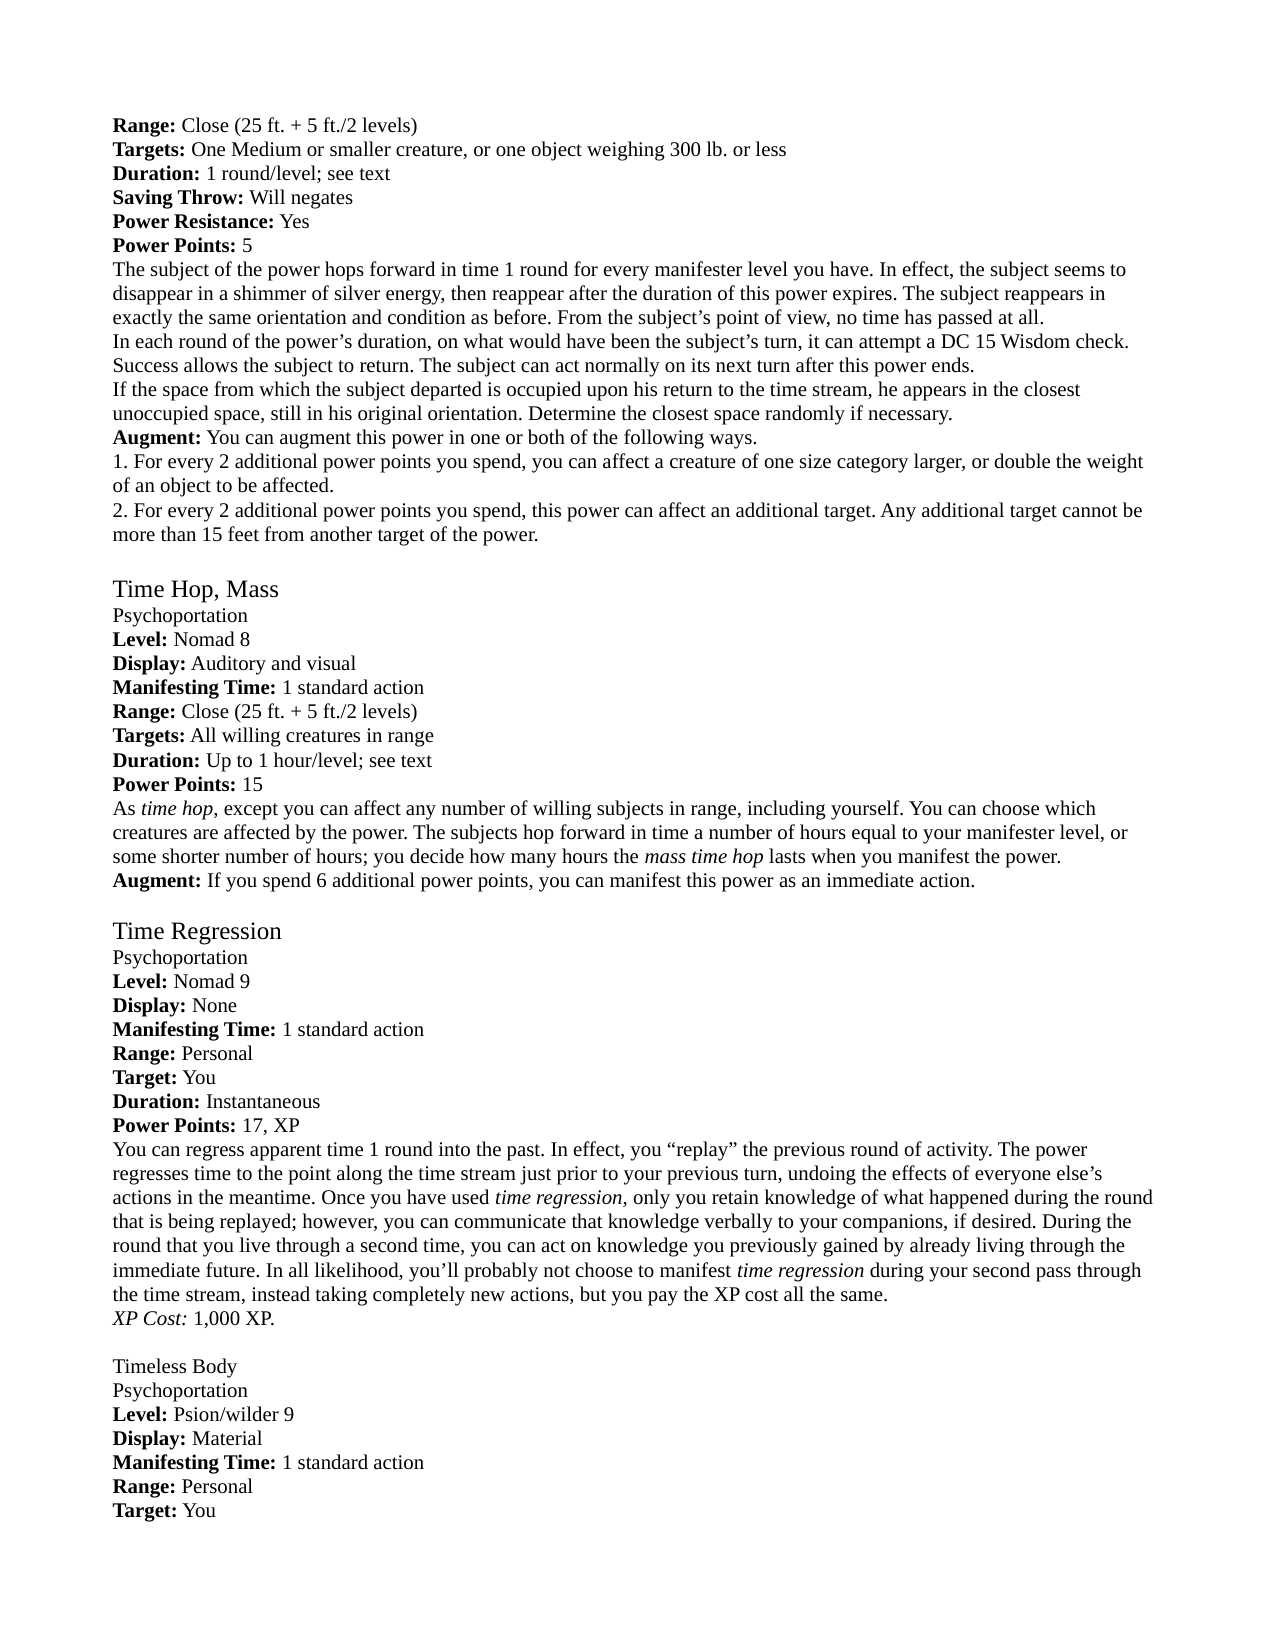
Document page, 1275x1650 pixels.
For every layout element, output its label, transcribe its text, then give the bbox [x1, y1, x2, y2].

text Duration: 1 round/level; see text [112, 161, 1162, 185]
text Level: Nomad 8 [112, 627, 1162, 651]
text Target: You [112, 1065, 1162, 1089]
text Target: You [112, 1498, 1162, 1522]
text Augment: You can augment this power in one or both of the following ways. [112, 425, 1162, 449]
text Range: Personal [112, 1474, 1162, 1498]
text In each round of the power’s duration, on what would have been the subject’s turn, it can attempt a DC 15 Wisdom check. Success allows the subject to return. The subject can act normally on its next turn after this power ends. [112, 329, 1162, 377]
text Saving Throw: Will negates [112, 185, 1162, 209]
text Psychoportation [112, 603, 1162, 627]
text Manifesting Time: 1 standard action [112, 675, 1162, 699]
text Manifesting Time: 1 standard action [112, 1017, 1162, 1041]
text Display: Material [112, 1426, 1162, 1450]
text Display: Auditory and visual [112, 651, 1162, 675]
text Power Resistance: Yes [112, 209, 1162, 233]
text Duration: Instantaneous [112, 1089, 1162, 1113]
text Duration: Up to 1 hour/level; see text [112, 747, 1162, 772]
text Targets: One Medium or smaller creature, or one object weighing 300 lb. or less [112, 137, 1162, 161]
text Range: Close (25 ft. + 5 ft./2 levels) [112, 112, 1162, 137]
text Psychoportation [112, 945, 1162, 969]
text The subject of the power hops forward in time 1 round for every manifester level you have. In effect, the subject seems to disappear in a shimmer of silver energy, then reappear after the duration of this power expires. The subject reappears in exactly the same orientation and condition as before. From the subject’s point of view, no time has passed at all. [112, 257, 1162, 329]
text Power Points: 17, XP [112, 1113, 1162, 1137]
text Range: Personal [112, 1041, 1162, 1065]
text Display: None [112, 993, 1162, 1017]
text If the space from which the subject departed is occupied upon his return to the time stream, he appears in the closest unoccupied space, still in his original orientation. Determine the closest space randomly if necessary. [112, 377, 1162, 425]
subtitle Time Hop, Mass [112, 574, 1162, 603]
text Level: Nomad 9 [112, 969, 1162, 993]
text Manifesting Time: 1 standard action [112, 1450, 1162, 1474]
text You can regress apparent time 1 round into the past. In effect, you “replay” the previous round of activity. The power regresses time to the point along the time stream just prior to your previous turn, undoing the effects of everyone else’s actions in the meantime. Once you have used time regression, only you retain knowledge of what happened during the round that is being replayed; however, you can communicate that knowledge verbally to your companions, if desired. During the round that you live through a second time, you can act on knowledge you previously gained by already living through the immediate future. In all likelihood, you’ll probably not choose to manifest time regression during your second pass through the time stream, instead taking completely new actions, but you pay the XP cost all the same. [112, 1137, 1162, 1306]
text Psychoportation [112, 1378, 1162, 1402]
text XP Cost: 1,000 XP. [112, 1306, 1162, 1330]
text Power Points: 5 [112, 233, 1162, 257]
text Targets: All willing creatures in range [112, 723, 1162, 747]
text Augment: If you spend 6 additional power points, you can manifest this power as an immediate action. [112, 868, 1162, 892]
text 1. For every 2 additional power points you spend, you can affect a creature of one size category larger, or double the weight of an object to be affected. [112, 449, 1162, 497]
subtitle Time Regression [112, 916, 1162, 945]
text Range: Close (25 ft. + 5 ft./2 levels) [112, 699, 1162, 723]
text Level: Psion/wilder 9 [112, 1402, 1162, 1426]
text As time hop, except you can affect any number of willing subjects in range, including yourself. You can choose which creatures are affected by the power. The subjects hop forward in time a number of hours equal to your manifester level, or some shorter number of hours; you decide how many hours the mass time hop lasts when you manifest the power. [112, 796, 1162, 868]
text Timeless Body [112, 1354, 1162, 1378]
text Power Points: 15 [112, 772, 1162, 796]
text 2. For every 2 additional power points you spend, this power can affect an additional target. Any additional target cannot be more than 15 feet from another target of the power. [112, 497, 1162, 546]
